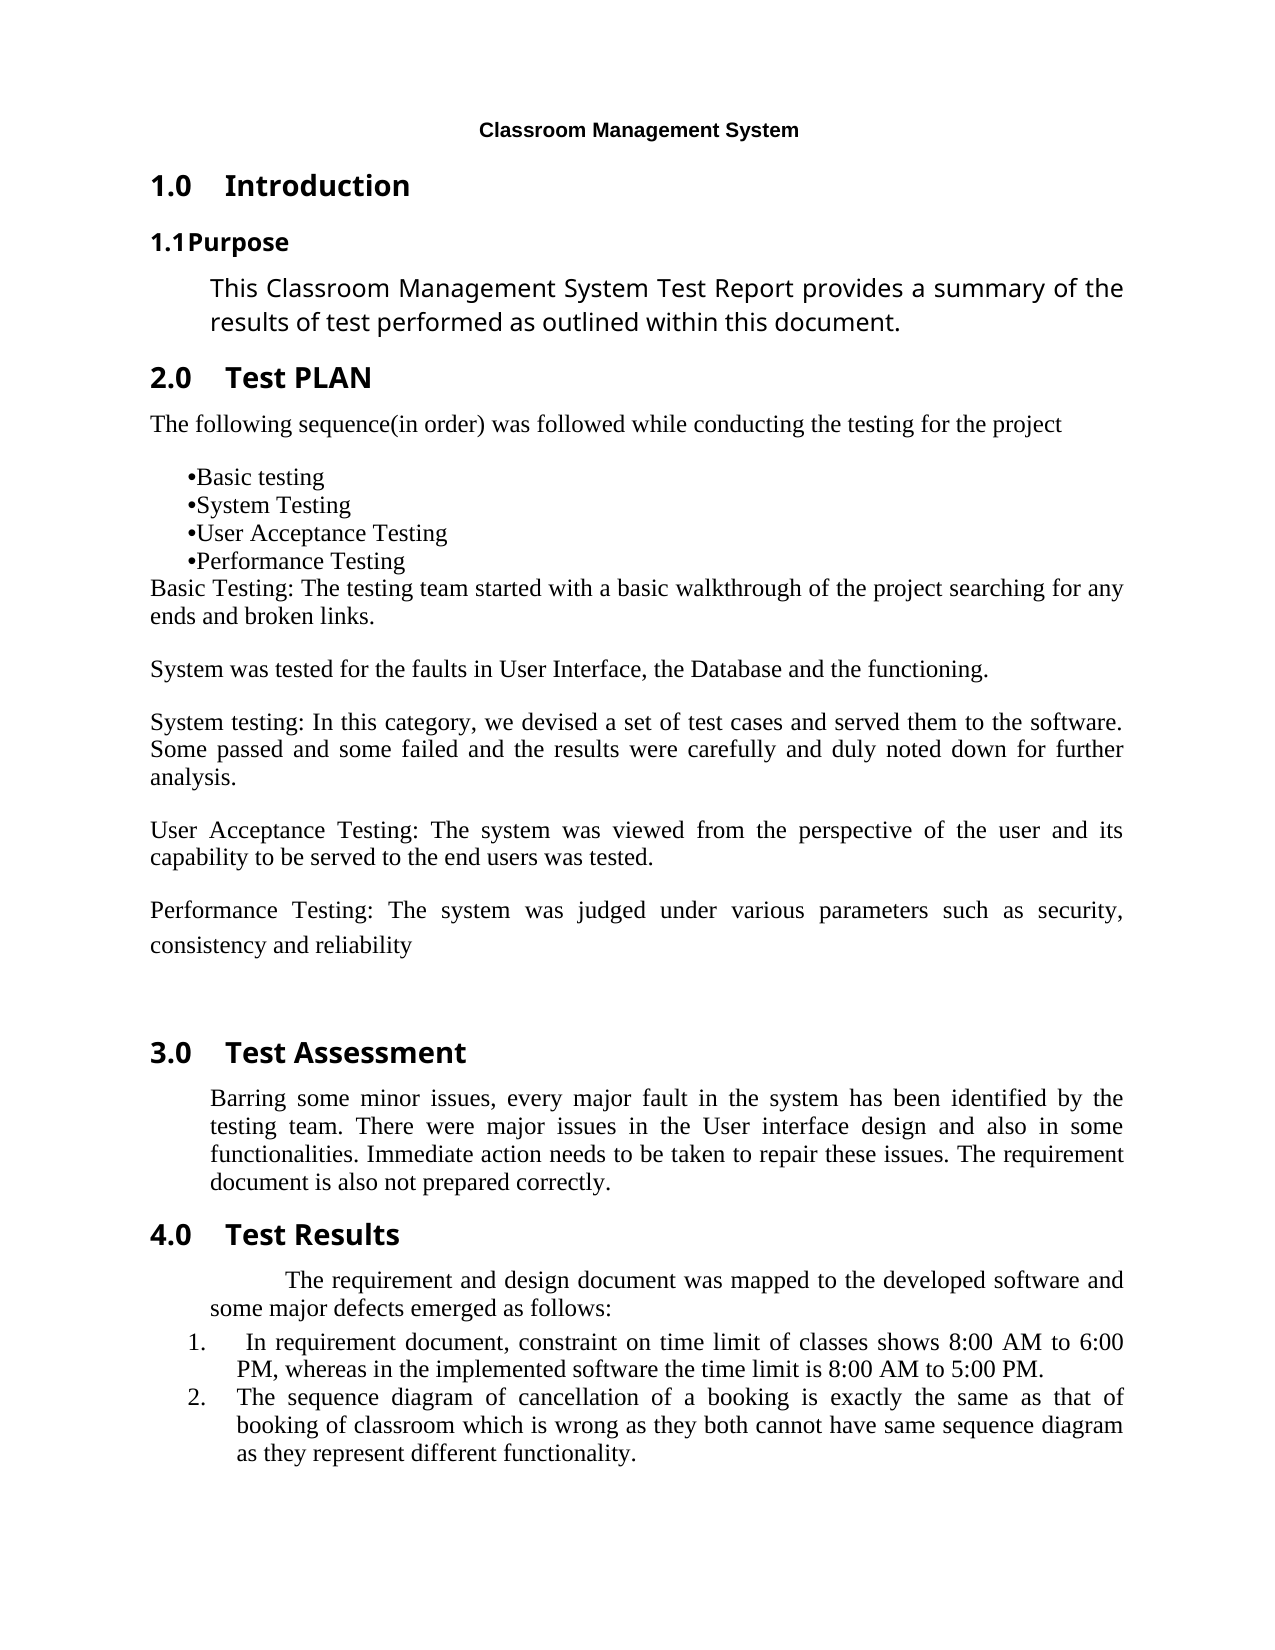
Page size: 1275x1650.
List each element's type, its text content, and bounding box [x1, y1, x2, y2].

text 4.0 Test Results [150, 1214, 1125, 1254]
list System Testing [150, 491, 1125, 518]
text 1.0 Introduction [150, 166, 1125, 205]
text Performance Testing: The system was judged under various parameters such as security, consistency and reliability [150, 896, 1125, 961]
text The requirement and design document was mapped to the developed software and some major defects emerged as follows: [210, 1266, 1125, 1322]
list The sequence diagram of cancellation of a booking is exactly the same as that of booking of classroom which is wrong as they both cannot have same sequence diagram as they represent different functionality. [187, 1383, 1125, 1466]
text Basic Testing: The testing team started with a basic walkthrough of the project searching for any ends and broken links. [150, 574, 1125, 630]
subtitle 1.1 Purpose [150, 224, 1125, 258]
text 2.0 Test PLAN [150, 358, 1125, 397]
list In requirement document, constraint on time limit of classes shows 8:00 AM to 6:00 PM, whereas in the implemented software the time limit is 8:00 AM to 5:00 PM. [187, 1328, 1125, 1383]
text User Acceptance Testing: The system was viewed from the perspective of the user and its capability to be served to the end users was tested. [150, 816, 1125, 871]
list Basic testing [150, 462, 1125, 491]
text 3.0 Test Assessment [150, 1032, 1125, 1072]
list Performance Testing [150, 547, 1125, 574]
list User Acceptance Testing [150, 518, 1125, 547]
text The following sequence(in order) was followed while conducting the testing for the project [150, 410, 1125, 437]
text Barring some minor issues, every major fault in the system has been identified by the testing team. There were major issues in the User interface design and also in some functionalities. Immediate action needs to be taken to repair these issues. The requirement document is also not prepared correctly. [210, 1084, 1125, 1195]
text System was tested for the faults in User Interface, the Database and the functioning. [150, 655, 1125, 683]
text System testing: In this category, we devised a set of test cases and served them to the software. Some passed and some failed and the results were carefully and duly noted down for further analysis. [150, 708, 1125, 791]
text This Classroom Management System Test Report provides a summary of the results of test performed as outlined within this document. [210, 271, 1125, 339]
